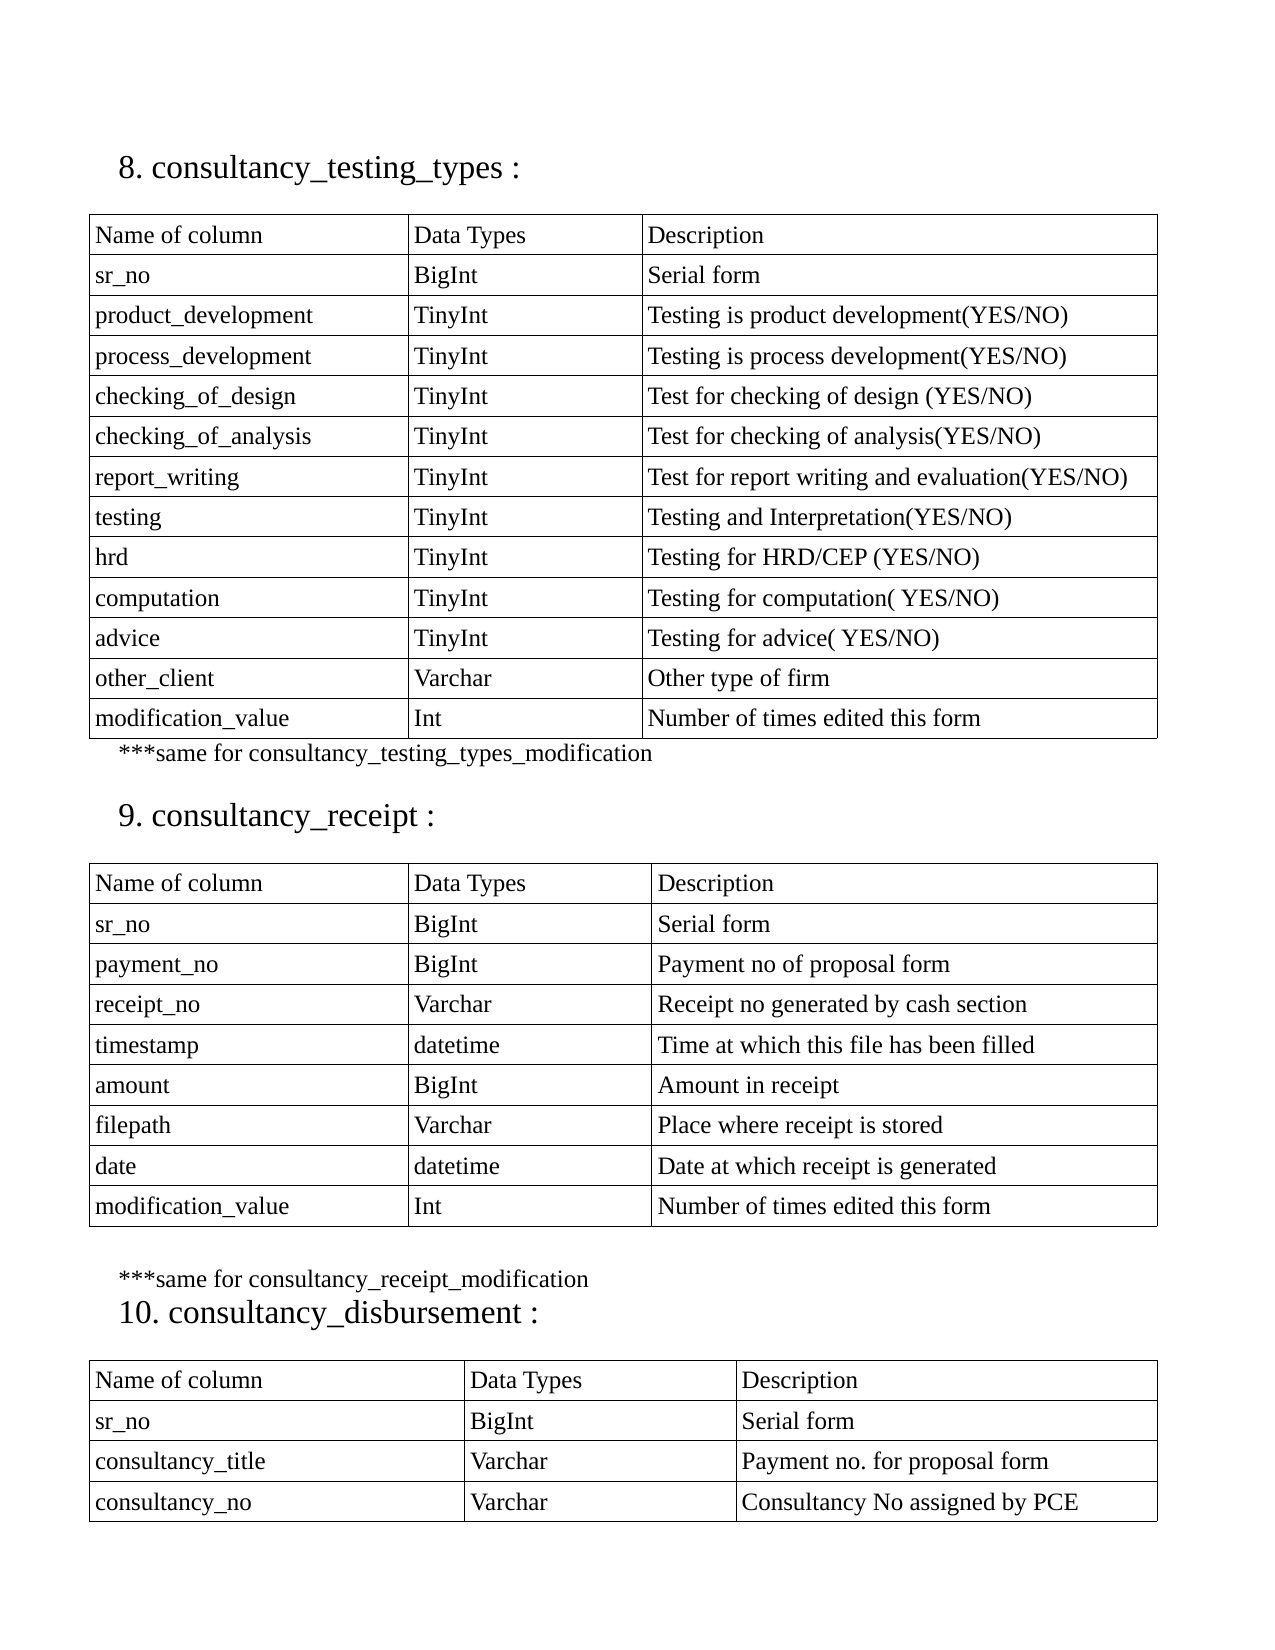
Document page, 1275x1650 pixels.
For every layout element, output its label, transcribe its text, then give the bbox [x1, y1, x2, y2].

text ***same for consultancy_testing_types_modification [118, 739, 1157, 767]
table_cell timestamp [90, 1025, 408, 1064]
table_cell TinyInt [409, 537, 642, 577]
table_cell TinyInt [409, 336, 642, 375]
table_cell TinyInt [409, 417, 642, 456]
table_cell TinyInt [409, 296, 642, 335]
table_cell Testing for advice( YES/NO) [643, 618, 1157, 657]
table_cell Testing for HRD/CEP (YES/NO) [643, 537, 1157, 577]
table_cell Varchar [465, 1441, 736, 1481]
table_cell date [90, 1146, 408, 1185]
table_cell Time at which this file has been filled [652, 1025, 1157, 1064]
table_cell filepath [90, 1106, 408, 1145]
table_cell Consultancy No assigned by PCE [737, 1482, 1157, 1521]
table_header Name of column [90, 1361, 464, 1400]
text ***same for consultancy_receipt_modification [118, 1264, 1157, 1293]
table_cell Testing is product development(YES/NO) [643, 296, 1157, 335]
table_cell Test for checking of design (YES/NO) [643, 376, 1157, 416]
table_cell checking_of_design [90, 376, 408, 416]
table_cell BigInt [409, 904, 651, 943]
table_cell sr_no [90, 1401, 464, 1440]
table_cell other_client [90, 659, 408, 698]
text 10. consultancy_disbursement : [118, 1293, 1157, 1331]
table_cell BigInt [409, 1065, 651, 1104]
table_cell Varchar [409, 985, 651, 1024]
text 8. consultancy_testing_types : [118, 147, 1157, 185]
table_cell computation [90, 578, 408, 617]
table_header Data Types [465, 1361, 736, 1400]
table_cell process_development [90, 336, 408, 375]
table_cell BigInt [409, 944, 651, 984]
table_cell Varchar [409, 659, 642, 698]
table_cell Payment no of proposal form [652, 944, 1157, 984]
table_header Name of column [90, 864, 408, 903]
table_cell Test for checking of analysis(YES/NO) [643, 417, 1157, 456]
table_cell Testing is process development(YES/NO) [643, 336, 1157, 375]
table_cell Testing and Interpretation(YES/NO) [643, 497, 1157, 536]
table_header Data Types [409, 864, 651, 903]
table_cell modification_value [90, 699, 408, 738]
table_cell Serial form [737, 1401, 1157, 1440]
table_cell checking_of_analysis [90, 417, 408, 456]
table_cell sr_no [90, 904, 408, 943]
table_cell TinyInt [409, 457, 642, 496]
table_cell Number of times edited this form [643, 699, 1157, 738]
table_cell Date at which receipt is generated [652, 1146, 1157, 1185]
table_cell amount [90, 1065, 408, 1104]
table_cell hrd [90, 537, 408, 577]
table_header Name of column [90, 215, 408, 254]
table_cell Payment no. for proposal form [737, 1441, 1157, 1481]
table_cell datetime [409, 1146, 651, 1185]
table_cell payment_no [90, 944, 408, 984]
table_cell datetime [409, 1025, 651, 1064]
table_cell receipt_no [90, 985, 408, 1024]
table_cell BigInt [465, 1401, 736, 1440]
table_cell Serial form [652, 904, 1157, 943]
table_cell Serial form [643, 255, 1157, 294]
table_cell BigInt [409, 255, 642, 294]
table_cell Testing for computation( YES/NO) [643, 578, 1157, 617]
table_header Description [643, 215, 1157, 254]
table_header Description [652, 864, 1157, 903]
table_cell consultancy_no [90, 1482, 464, 1521]
table_cell TinyInt [409, 497, 642, 536]
table_cell advice [90, 618, 408, 657]
table_cell TinyInt [409, 578, 642, 617]
table_cell Amount in receipt [652, 1065, 1157, 1104]
table_header Description [737, 1361, 1157, 1400]
table_header Data Types [409, 215, 642, 254]
table_cell Receipt no generated by cash section [652, 985, 1157, 1024]
table_cell Other type of firm [643, 659, 1157, 698]
table_cell Test for report writing and evaluation(YES/NO) [643, 457, 1157, 496]
table_cell modification_value [90, 1186, 408, 1226]
table_cell Int [409, 699, 642, 738]
table_cell TinyInt [409, 376, 642, 416]
table_cell TinyInt [409, 618, 642, 657]
table_cell report_writing [90, 457, 408, 496]
table_cell Number of times edited this form [652, 1186, 1157, 1226]
table_cell Varchar [465, 1482, 736, 1521]
table_cell consultancy_title [90, 1441, 464, 1481]
text 9. consultancy_receipt : [118, 796, 1157, 834]
table_cell sr_no [90, 255, 408, 294]
table_cell Int [409, 1186, 651, 1226]
table_cell Varchar [409, 1106, 651, 1145]
table_cell product_development [90, 296, 408, 335]
table_cell testing [90, 497, 408, 536]
table_cell Place where receipt is stored [652, 1106, 1157, 1145]
